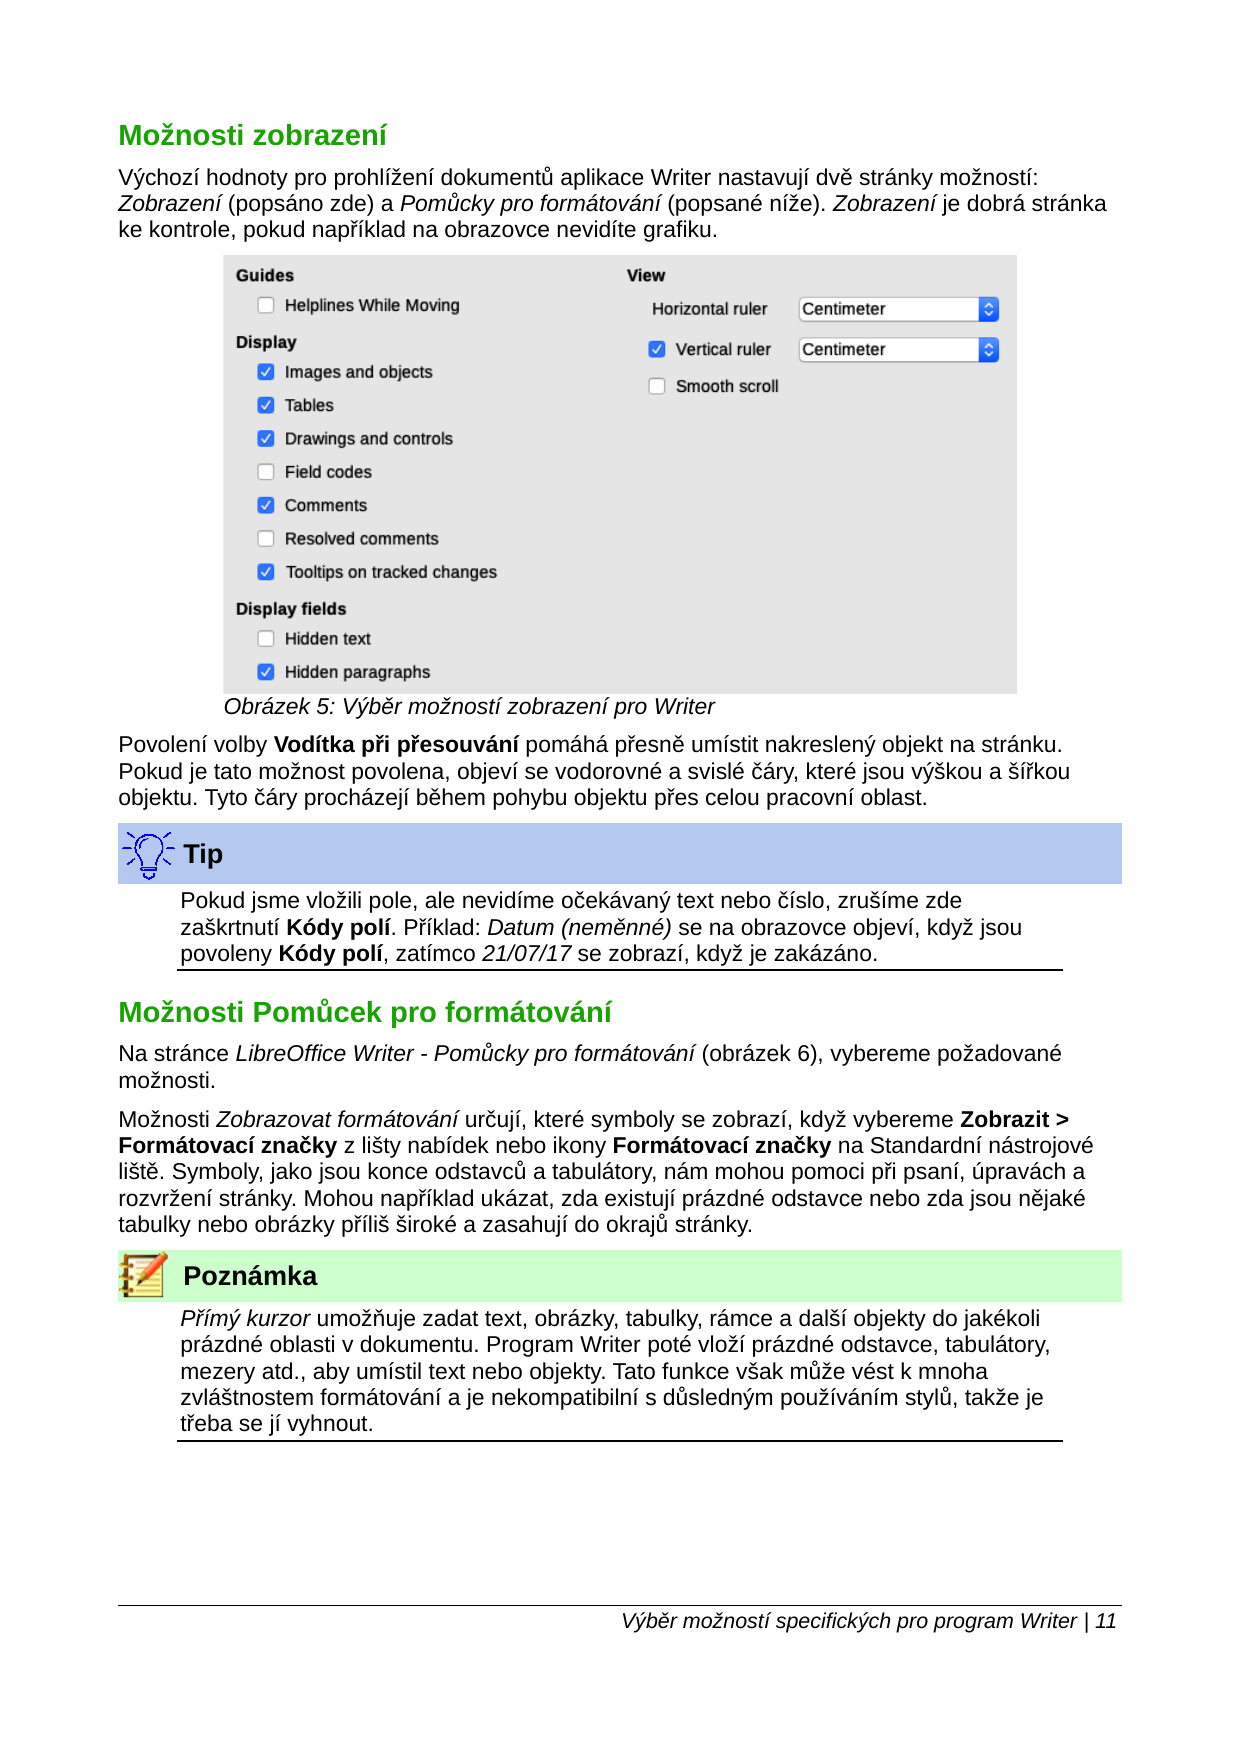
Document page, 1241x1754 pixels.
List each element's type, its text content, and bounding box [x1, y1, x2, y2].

text Přímý kurzor umožňuje zadat text, obrázky, tabulky, rámce a další objekty do jakékoli prázdné oblasti v dokumentu. Program Writer poté vloží prázdné odstavce, tabulátory, mezery atd., aby umístil text nebo objekty. Tato funkce však může vést k mnoha zvláštnostem formátování a je nekompatibilní s důsledným používáním stylů, takže je třeba se jí vyhnout. [177, 1302, 1063, 1440]
text Povolení volby Vodítka při přesouvání pomáhá přesně umístit nakreslený objekt na stránku. Pokud je tato možnost povolena, objeví se vodorovné a svislé čáry, které jsou výškou a šířkou objektu. Tyto čáry procházejí během pohybu objektu přes celou pracovní oblast. [118, 731, 1122, 811]
text Na stránce LibreOffice Writer - Pomůcky pro formátování (obrázek 6), vybereme požadované možnosti. [118, 1040, 1122, 1093]
picture [119, 1250, 170, 1301]
subtitle Tip [118, 823, 1122, 884]
subtitle Poznámka [118, 1250, 1122, 1302]
picture [119, 824, 179, 884]
text Výchozí hodnoty pro prohlížení dokumentů aplikace Writer nastavují dvě stránky možností: Zobrazení (popsáno zde) a Pomůcky pro formátování (popsané níže). Zobrazení je dobrá stránka ke kontrole, pokud například na obrazovce nevidíte grafiku. [118, 163, 1122, 242]
subtitle Možnosti Pomůcek pro formátování [118, 995, 1122, 1028]
text Možnosti Zobrazovat formátování určují, které symboly se zobrazí, když vybereme Zobrazit > Formátovací značky z lišty nabídek nebo ikony Formátovací značky na Standardní nástrojové liště. Symboly, jako jsou konce odstavců a tabulátory, nám mohou pomoci při psaní, úpravách a rozvržení stránky. Mohou například ukázat, zda existují prázdné odstavce nebo zda jsou nějaké tabulky nebo obrázky příliš široké a zasahují do okrajů stránky. [118, 1106, 1122, 1237]
picture [223, 255, 1017, 694]
subtitle Možnosti zobrazení [118, 118, 1122, 152]
text Pokud jsme vložili pole, ale nevidíme očekávaný text nebo číslo, zrušíme zde zaškrtnutí Kódy polí. Příklad: Datum (neměnné) se na obrazovce objeví, když jsou povoleny Kódy polí, zatímco 21/07/17 se zobrazí, když je zakázáno. [177, 884, 1063, 969]
text Obrázek 5: Výběr možností zobrazení pro Writer [223, 694, 1017, 719]
